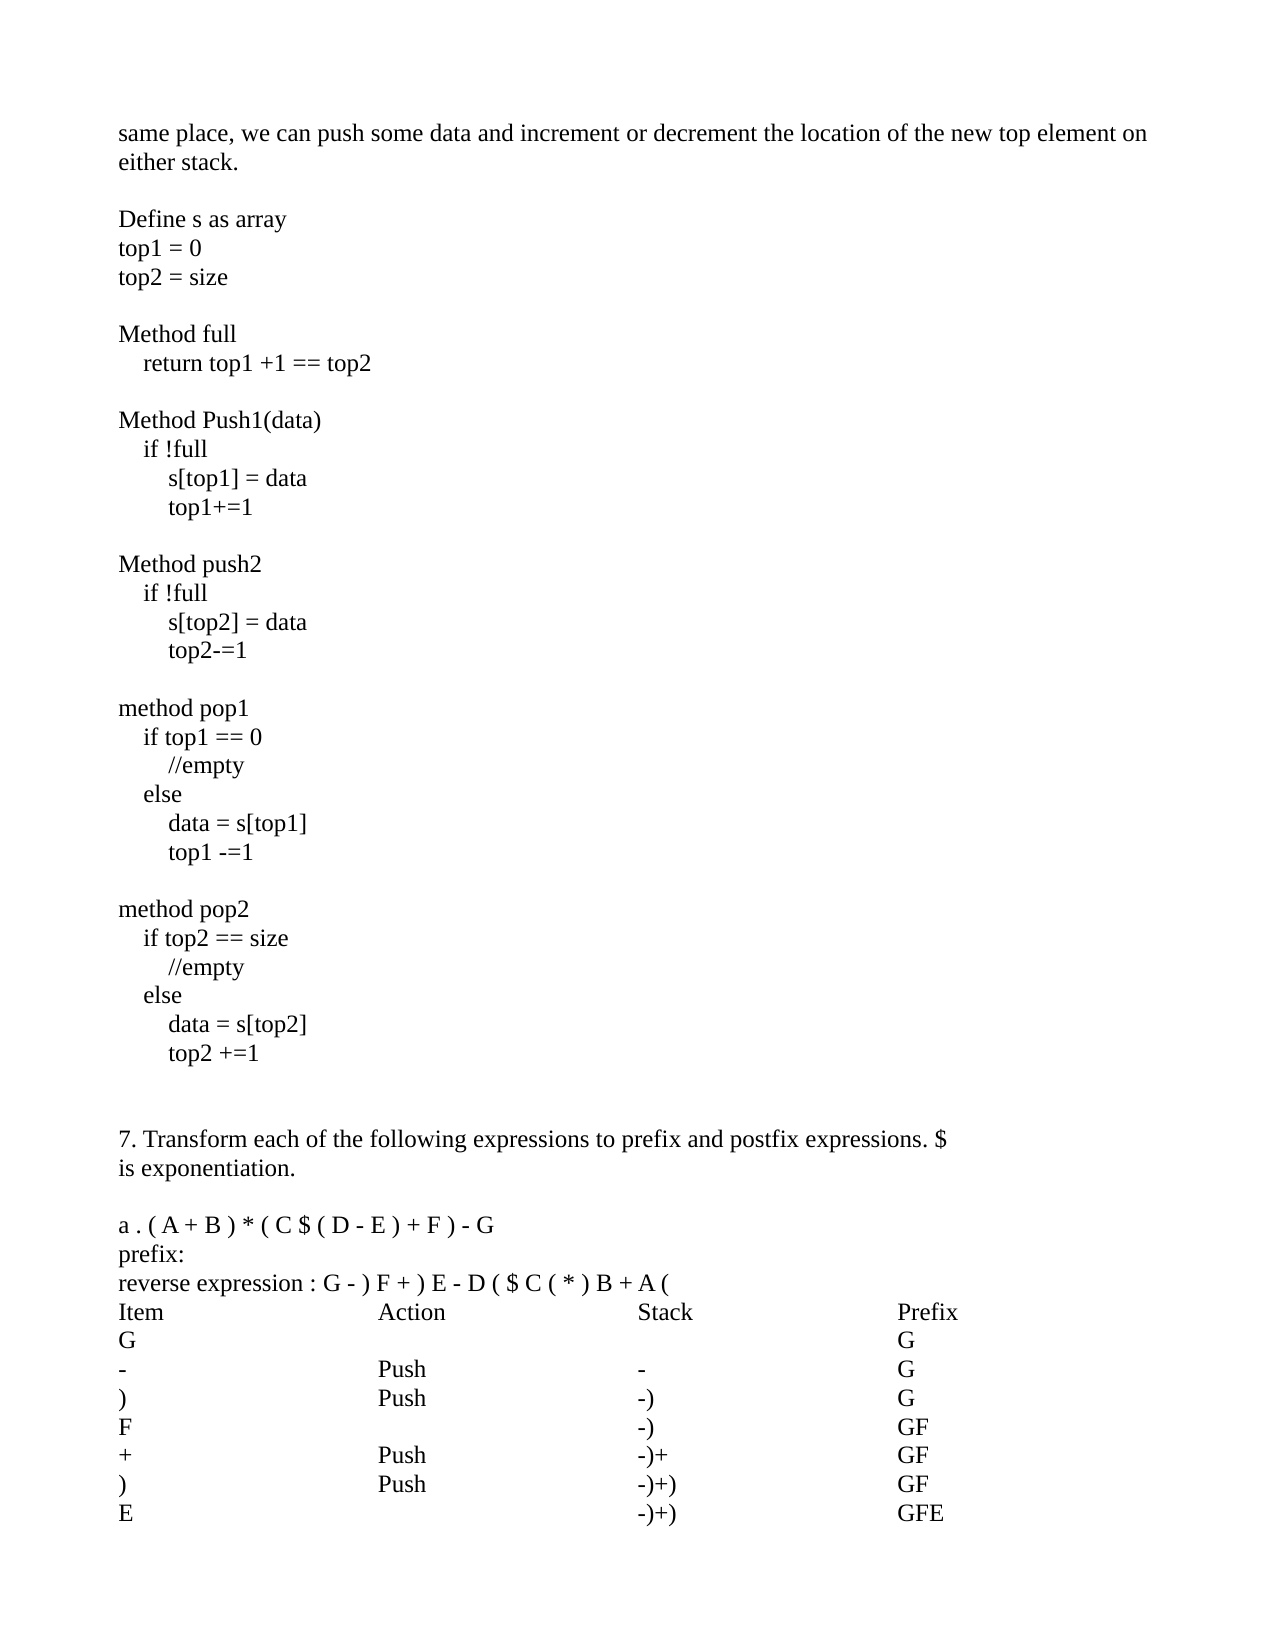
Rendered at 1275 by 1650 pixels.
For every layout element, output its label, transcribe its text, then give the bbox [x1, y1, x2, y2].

text 7. Transform each of the following expressions to prefix and postfix expressions. $ is exponentiation. [118, 1124, 1157, 1182]
text s[top2] = data [118, 607, 1157, 636]
text //empty [118, 751, 1157, 779]
table_cell GF [897, 1441, 1157, 1469]
table_cell [378, 1498, 637, 1527]
text else [118, 779, 1157, 808]
text if !full [118, 434, 1157, 463]
text method pop1 [118, 693, 1157, 722]
table_cell - [638, 1354, 897, 1383]
table_cell [378, 1412, 637, 1441]
table_cell -) [638, 1412, 897, 1441]
text s[top1] = data [118, 463, 1157, 492]
text return top1 +1 == top2 [118, 348, 1157, 377]
table_header Action [378, 1297, 637, 1326]
text Method Push1(data) [118, 406, 1157, 434]
text if top2 == size [118, 923, 1157, 952]
table_cell -)+ [638, 1441, 897, 1469]
text Define s as array [118, 204, 1157, 233]
text top2 = size [118, 262, 1157, 291]
table_header Stack [638, 1297, 897, 1326]
table_cell [378, 1326, 637, 1354]
text a . ( A + B ) * ( C $ ( D - E ) + F ) - G [118, 1211, 1157, 1239]
table_cell F [118, 1412, 378, 1441]
text top1 = 0 [118, 233, 1157, 262]
text data = s[top1] [118, 808, 1157, 837]
text if !full [118, 578, 1157, 607]
text Method full [118, 319, 1157, 348]
table_cell ) [118, 1383, 378, 1412]
table_cell + [118, 1441, 378, 1469]
table_cell GFE [897, 1498, 1157, 1527]
table_cell -) [638, 1383, 897, 1412]
table_cell Push [378, 1383, 637, 1412]
text prefix: [118, 1239, 1157, 1268]
table_cell GF [897, 1412, 1157, 1441]
text data = s[top2] [118, 1009, 1157, 1038]
text same place, we can push some data and increment or decrement the location of the new top element on either stack. [118, 118, 1157, 176]
table_cell Push [378, 1469, 637, 1498]
table_cell Push [378, 1441, 637, 1469]
table_cell -)+) [638, 1469, 897, 1498]
text top1+=1 [118, 492, 1157, 521]
table_cell Push [378, 1354, 637, 1383]
table_cell E [118, 1498, 378, 1527]
text method pop2 [118, 894, 1157, 923]
table_cell G [897, 1354, 1157, 1383]
text top2 +=1 [118, 1038, 1157, 1067]
text Method push2 [118, 549, 1157, 578]
text //empty [118, 952, 1157, 981]
text top2-=1 [118, 636, 1157, 664]
table_cell G [118, 1326, 378, 1354]
table_cell - [118, 1354, 378, 1383]
text reverse expression : G - ) F + ) E - D ( $ C ( * ) B + A ( [118, 1268, 1157, 1297]
text if top1 == 0 [118, 722, 1157, 751]
table_cell G [897, 1326, 1157, 1354]
table_cell [638, 1326, 897, 1354]
text top1 -=1 [118, 837, 1157, 866]
table_header Prefix [897, 1297, 1157, 1326]
text else [118, 981, 1157, 1009]
table_cell GF [897, 1469, 1157, 1498]
table_cell -)+) [638, 1498, 897, 1527]
table_cell ) [118, 1469, 378, 1498]
table_cell G [897, 1383, 1157, 1412]
table_header Item [118, 1297, 378, 1326]
